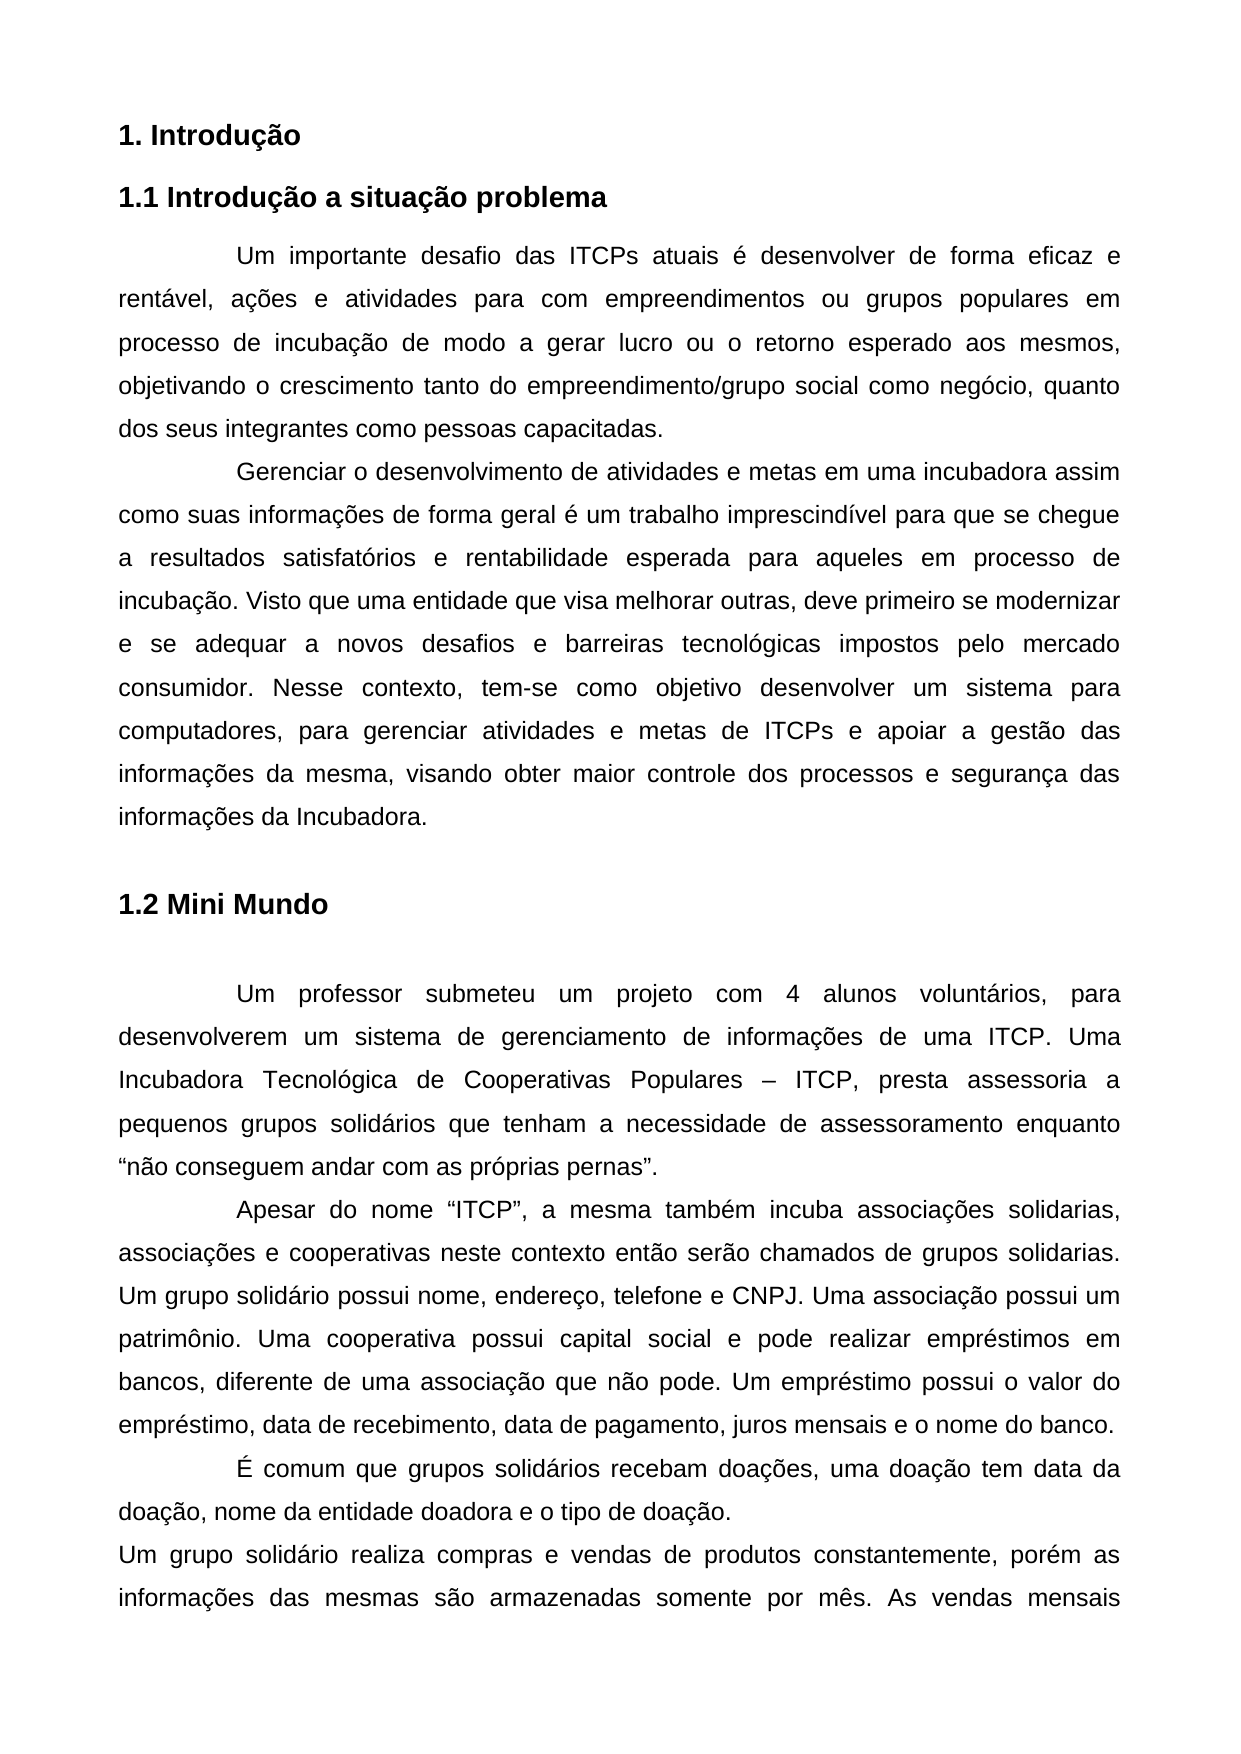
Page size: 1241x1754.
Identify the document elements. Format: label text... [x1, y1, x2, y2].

text 1. Introdução [118, 118, 1122, 152]
text 1.1 Introdução a situação problema [118, 180, 1122, 213]
text Um importante desafio das ITCPs atuais é desenvolver de forma eficaz e rentável, ações e atividades para com empreendimentos ou grupos populares em processo de incubação de modo a gerar lucro ou o retorno esperado aos mesmos, objetivando o crescimento tanto do empreendimento/grupo social como negócio, quanto dos seus integrantes como pessoas capacitadas. [118, 241, 1122, 442]
text Apesar do nome “ITCP”, a mesma também incuba associações solidarias, associações e cooperativas neste contexto então serão chamados de grupos solidarias. Um grupo solidário possui nome, endereço, telefone e CNPJ. Uma associação possui um patrimônio. Uma cooperativa possui capital social e pode realizar empréstimos em bancos, diferente de uma associação que não pode. Um empréstimo possui o valor do empréstimo, data de recebimento, data de pagamento, juros mensais e o nome do banco. [118, 1195, 1122, 1439]
text Gerenciar o desenvolvimento de atividades e metas em uma incubadora assim como suas informações de forma geral é um trabalho imprescindível para que se chegue a resultados satisfatórios e rentabilidade esperada para aqueles em processo de incubação. Visto que uma entidade que visa melhorar outras, deve primeiro se modernizar e se adequar a novos desafios e barreiras tecnológicas impostos pelo mercado consumidor. Nesse contexto, tem-se como objetivo desenvolver um sistema para computadores, para gerenciar atividades e metas de ITCPs e apoiar a gestão das informações da mesma, visando obter maior controle dos processos e segurança das informações da Incubadora. [118, 457, 1122, 831]
text 1.2 Mini Mundo [118, 887, 1122, 921]
text É comum que grupos solidários recebam doações, uma doação tem data da doação, nome da entidade doadora e o tipo de doação. [118, 1454, 1122, 1526]
text Um professor submeteu um projeto com 4 alunos voluntários, para desenvolverem um sistema de gerenciamento de informações de uma ITCP. Uma Incubadora Tecnológica de Cooperativas Populares – ITCP, presta assessoria a pequenos grupos solidários que tenham a necessidade de assessoramento enquanto “não conseguem andar com as próprias pernas”. [118, 979, 1122, 1181]
text Um grupo solidário realiza compras e vendas de produtos constantemente, porém as informações das mesmas são armazenadas somente por mês. As vendas mensais [118, 1540, 1122, 1612]
